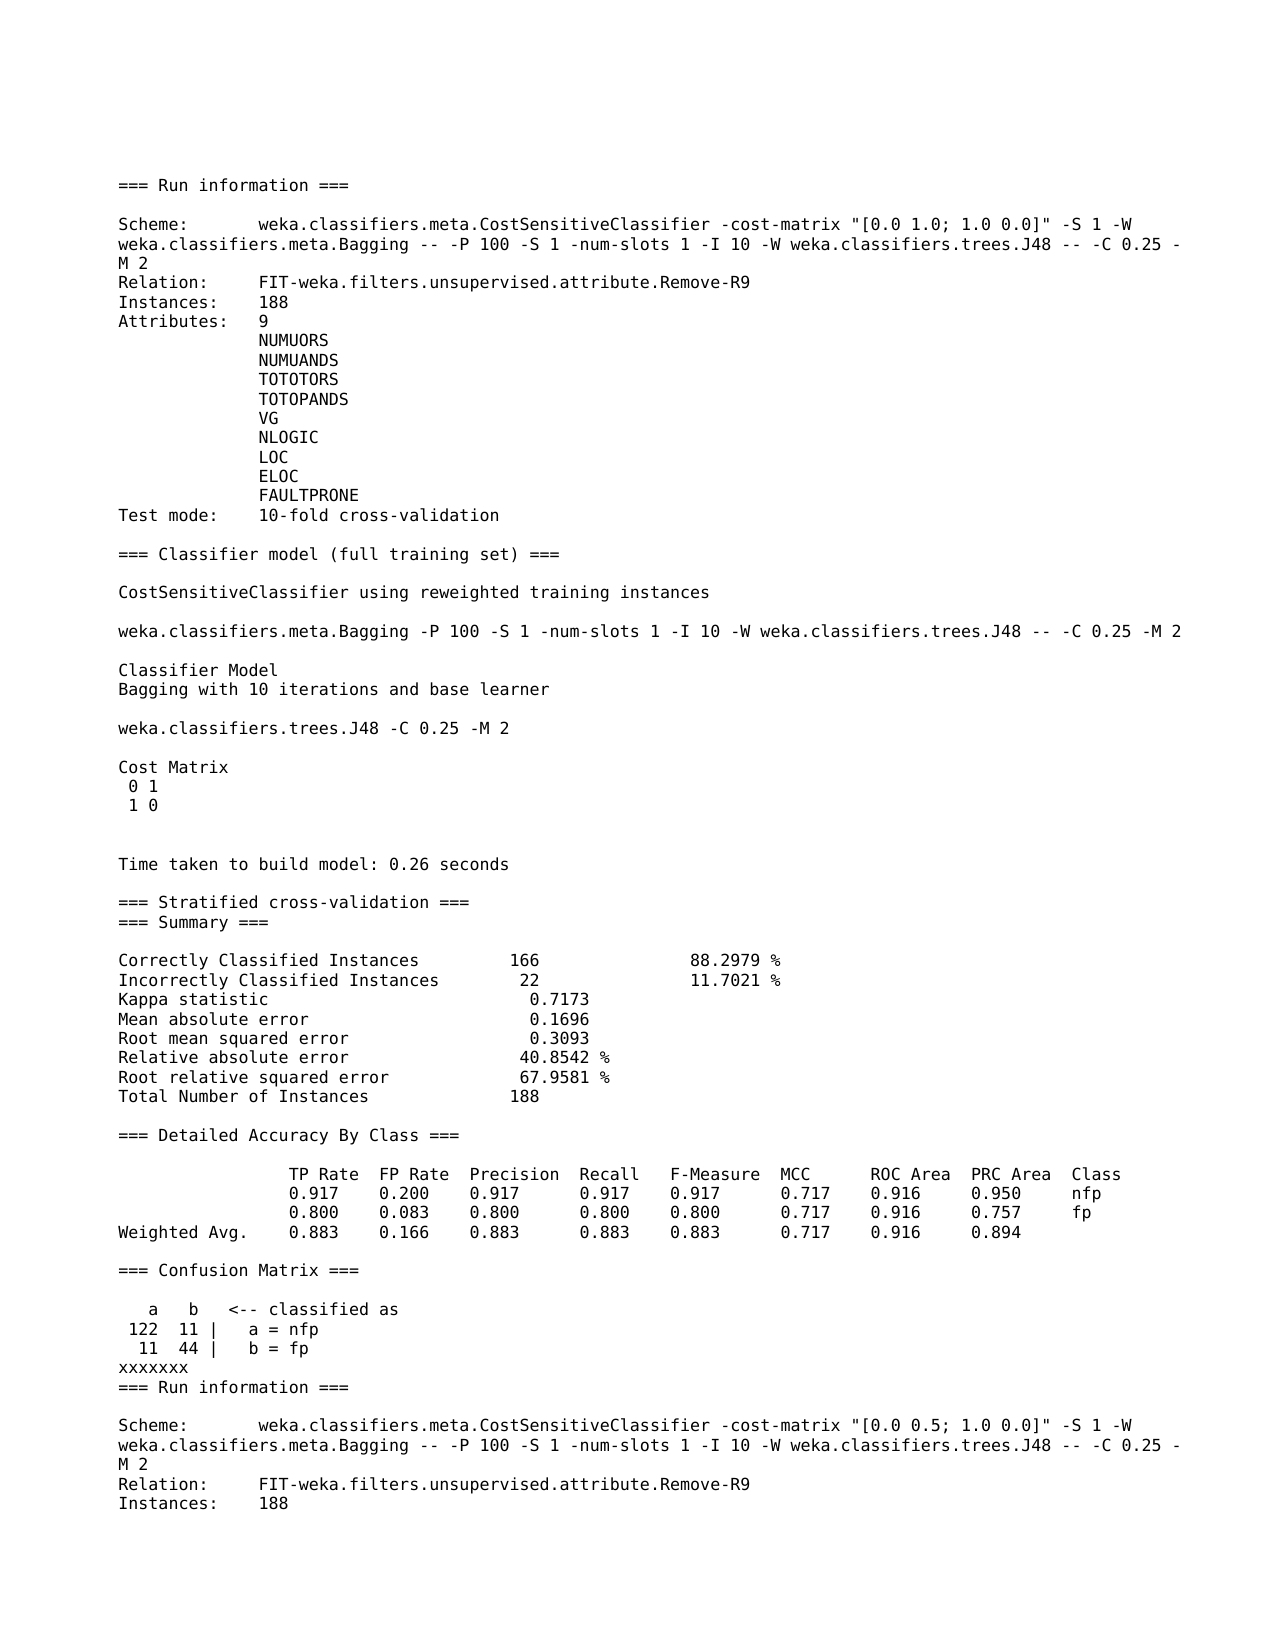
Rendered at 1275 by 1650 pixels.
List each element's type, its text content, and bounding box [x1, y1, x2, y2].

text Cost Matrix [118, 758, 1187, 777]
text Scheme: weka.classifiers.meta.CostSensitiveClassifier -cost-matrix "[0.0 0.5; 1.0 0.0]" -S 1 -W weka.classifiers.meta.Bagging -- -P 100 -S 1 -num-slots 1 -I 10 -W weka.classifiers.trees.J48 -- -C 0.25 -M 2 [118, 1416, 1187, 1474]
text Instances: 188 [118, 293, 1187, 312]
text Root relative squared error 67.9581 % [118, 1068, 1187, 1087]
text === Detailed Accuracy By Class === [118, 1126, 1187, 1145]
text weka.classifiers.meta.Bagging -P 100 -S 1 -num-slots 1 -I 10 -W weka.classifiers.trees.J48 -- -C 0.25 -M 2 [118, 622, 1187, 641]
text xxxxxxx [118, 1358, 1187, 1378]
text Mean absolute error 0.1696 [118, 1009, 1187, 1029]
text 0.917 0.200 0.917 0.917 0.917 0.717 0.916 0.950 nfp [118, 1184, 1187, 1203]
text === Confusion Matrix === [118, 1261, 1187, 1281]
text LOC [118, 448, 1187, 467]
text Attributes: 9 [118, 312, 1187, 331]
text 1 0 [118, 796, 1187, 816]
text NLOGIC [118, 428, 1187, 448]
text NUMUANDS [118, 351, 1187, 370]
text 11 44 | b = fp [118, 1339, 1187, 1358]
text Kappa statistic 0.7173 [118, 990, 1187, 1009]
text Bagging with 10 iterations and base learner [118, 680, 1187, 699]
text weka.classifiers.trees.J48 -C 0.25 -M 2 [118, 719, 1187, 738]
text FAULTPRONE [118, 486, 1187, 506]
text Classifier Model [118, 661, 1187, 680]
text 122 11 | a = nfp [118, 1319, 1187, 1339]
text TOTOPANDS [118, 389, 1187, 409]
text CostSensitiveClassifier using reweighted training instances [118, 583, 1187, 603]
text TOTOTORS [118, 370, 1187, 389]
text a b <-- classified as [118, 1300, 1187, 1319]
text Root mean squared error 0.3093 [118, 1029, 1187, 1048]
text Instances: 188 [118, 1494, 1187, 1513]
text === Summary === [118, 913, 1187, 932]
text Correctly Classified Instances 166 88.2979 % [118, 951, 1187, 971]
text Incorrectly Classified Instances 22 11.7021 % [118, 971, 1187, 990]
text TP Rate FP Rate Precision Recall F-Measure MCC ROC Area PRC Area Class [118, 1164, 1187, 1184]
text === Run information === [118, 1378, 1187, 1397]
text ELOC [118, 467, 1187, 486]
text NUMUORS [118, 331, 1187, 351]
text Time taken to build model: 0.26 seconds [118, 854, 1187, 874]
text Total Number of Instances 188 [118, 1087, 1187, 1106]
text 0 1 [118, 777, 1187, 796]
text === Classifier model (full training set) === [118, 544, 1187, 564]
text Weighted Avg. 0.883 0.166 0.883 0.883 0.883 0.717 0.916 0.894 [118, 1223, 1187, 1242]
text === Stratified cross-validation === [118, 893, 1187, 913]
text VG [118, 409, 1187, 428]
text Scheme: weka.classifiers.meta.CostSensitiveClassifier -cost-matrix "[0.0 1.0; 1.0 0.0]" -S 1 -W weka.classifiers.meta.Bagging -- -P 100 -S 1 -num-slots 1 -I 10 -W weka.classifiers.trees.J48 -- -C 0.25 -M 2 [118, 215, 1187, 273]
text Test mode: 10-fold cross-validation [118, 506, 1187, 525]
text 0.800 0.083 0.800 0.800 0.800 0.717 0.916 0.757 fp [118, 1203, 1187, 1223]
text Relation: FIT-weka.filters.unsupervised.attribute.Remove-R9 [118, 273, 1187, 293]
text === Run information === [118, 176, 1187, 196]
text Relation: FIT-weka.filters.unsupervised.attribute.Remove-R9 [118, 1474, 1187, 1494]
text Relative absolute error 40.8542 % [118, 1048, 1187, 1068]
